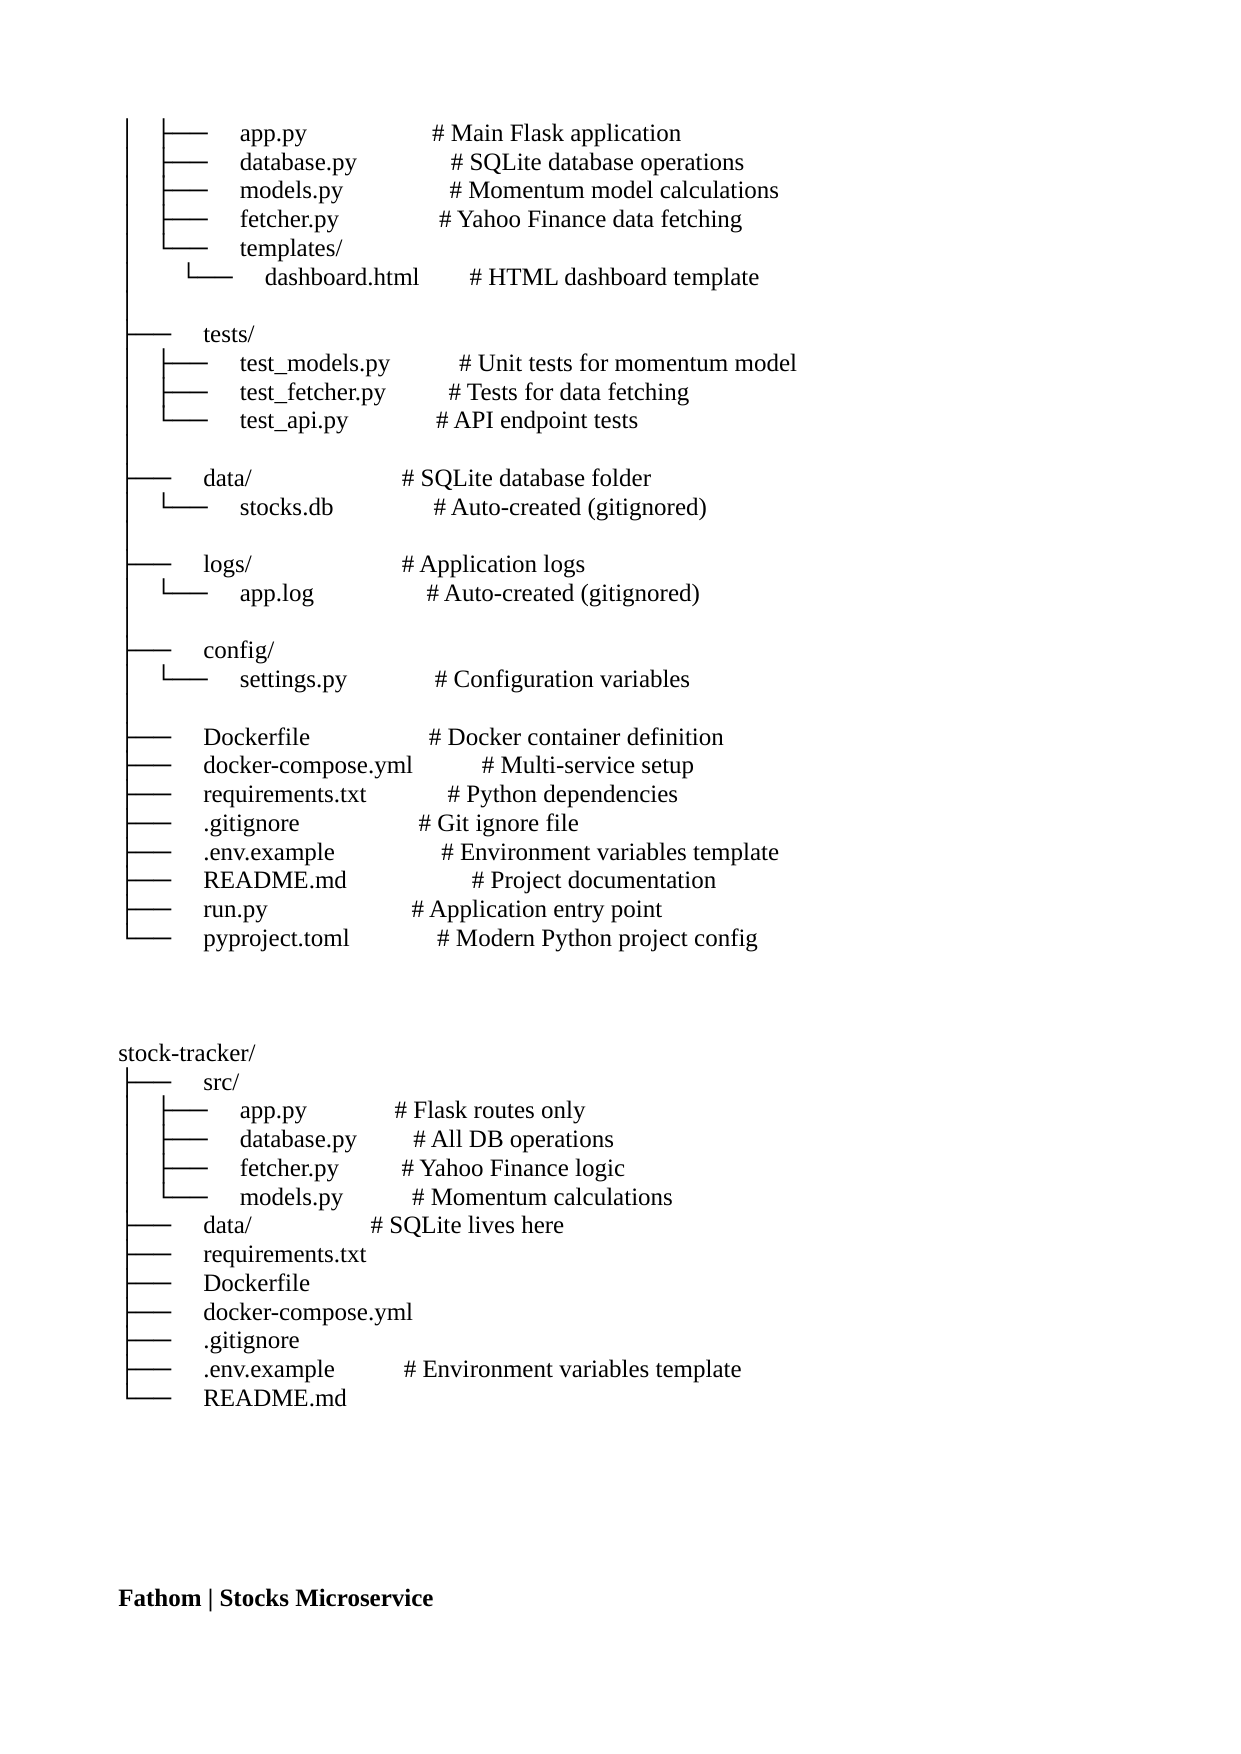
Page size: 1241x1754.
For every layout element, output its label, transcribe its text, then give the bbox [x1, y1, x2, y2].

text Fathom | Stocks Microservice 🌊 [118, 1583, 1122, 1612]
text │ ├── 📄 app.py # Main Flask application [164, 118, 1122, 147]
text │ ├── 📄 database.py # SQLite database operations [164, 147, 1122, 176]
text ├── 📄 requirements.txt # Python dependencies [128, 779, 1122, 808]
text │ ├── 📄 app.py # Flask routes only [164, 1096, 1122, 1124]
text │ └── 📄 models.py # Momentum calculations [128, 1182, 1122, 1211]
text │ [128, 291, 1122, 319]
text ├── 📁 src/ [118, 1067, 126, 1096]
text ├── 📁 config/ [128, 636, 1122, 664]
text │ ├── 📄 fetcher.py # Yahoo Finance logic [128, 1153, 162, 1182]
text │ ├── 📄 app.py # Main Flask application [128, 118, 162, 147]
text │ ├── 📄 database.py # SQLite database operations [128, 147, 162, 176]
text ├── 📄 .gitignore # Git ignore file [128, 808, 1122, 837]
text │ [128, 607, 1122, 636]
text │ [118, 291, 126, 319]
text │ └── 📄 dashboard.html # HTML dashboard template [128, 262, 1122, 291]
text │ [128, 434, 1122, 463]
text ├── 📄 Dockerfile # Docker container definition [128, 722, 1122, 751]
text ├── 📄 .env.example # Environment variables template [128, 1354, 1122, 1383]
text │ └── 📄 stocks.db # Auto-created (gitignored) [128, 492, 1122, 521]
text │ ├── 📄 models.py # Momentum model calculations [164, 176, 1122, 204]
text ├── 📄 .env.example # Environment variables template [128, 837, 1122, 866]
text ├── 📁 data/ # SQLite database folder [128, 463, 1122, 492]
text ├── 📄 docker-compose.yml [128, 1297, 1122, 1326]
text │ [118, 521, 126, 549]
text │ [128, 521, 1122, 549]
text ├── 📄 requirements.txt [128, 1239, 1122, 1268]
text ├── 📁 tests/ [128, 319, 1122, 348]
text │ ├── 📄 test_models.py # Unit tests for momentum model [164, 348, 1122, 377]
text ├── 📁 logs/ # Application logs [128, 549, 1122, 578]
text stock-tracker/ [118, 1038, 1122, 1067]
text │ ├── 📄 fetcher.py # Yahoo Finance data fetching [128, 204, 162, 233]
text │ [118, 607, 126, 636]
text │ ├── 📄 app.py # Flask routes only [128, 1096, 162, 1124]
text ├── 📄 run.py # Application entry point [128, 894, 1122, 923]
text ├── 📄 README.md # Project documentation [128, 866, 1122, 894]
text │ └── 📄 app.log # Auto-created (gitignored) [128, 578, 1122, 607]
text ├── 📄 docker-compose.yml # Multi-service setup [128, 751, 1122, 779]
text │ [118, 693, 126, 722]
text │ └── 📄 templates/ [128, 233, 1122, 262]
text │ ├── 📄 models.py # Momentum model calculations [128, 176, 162, 204]
text │ └── 📄 test_api.py # API endpoint tests [128, 406, 1122, 434]
text │ └── 📄 settings.py # Configuration variables [128, 664, 1122, 693]
text │ ├── 📄 test_fetcher.py # Tests for data fetching [164, 377, 1122, 406]
text │ ├── 📄 test_fetcher.py # Tests for data fetching [128, 377, 162, 406]
text │ ├── 📄 fetcher.py # Yahoo Finance data fetching [164, 204, 1122, 233]
text ├── 📄 .gitignore [128, 1326, 1122, 1354]
text │ ├── 📄 database.py # All DB operations [128, 1124, 162, 1153]
text │ [118, 434, 126, 463]
text ├── 📁 src/ [128, 1067, 1122, 1096]
text └── 📄 README.md [118, 1383, 1122, 1412]
text │ ├── 📄 fetcher.py # Yahoo Finance logic [164, 1153, 1122, 1182]
text ├── 📄 Dockerfile [128, 1268, 1122, 1297]
text │ [128, 693, 1122, 722]
text │ ├── 📄 database.py # All DB operations [164, 1124, 1122, 1153]
text ├── 📁 data/ # SQLite lives here [128, 1211, 1122, 1239]
text └── 📄 pyproject.toml # Modern Python project config [118, 923, 1122, 952]
